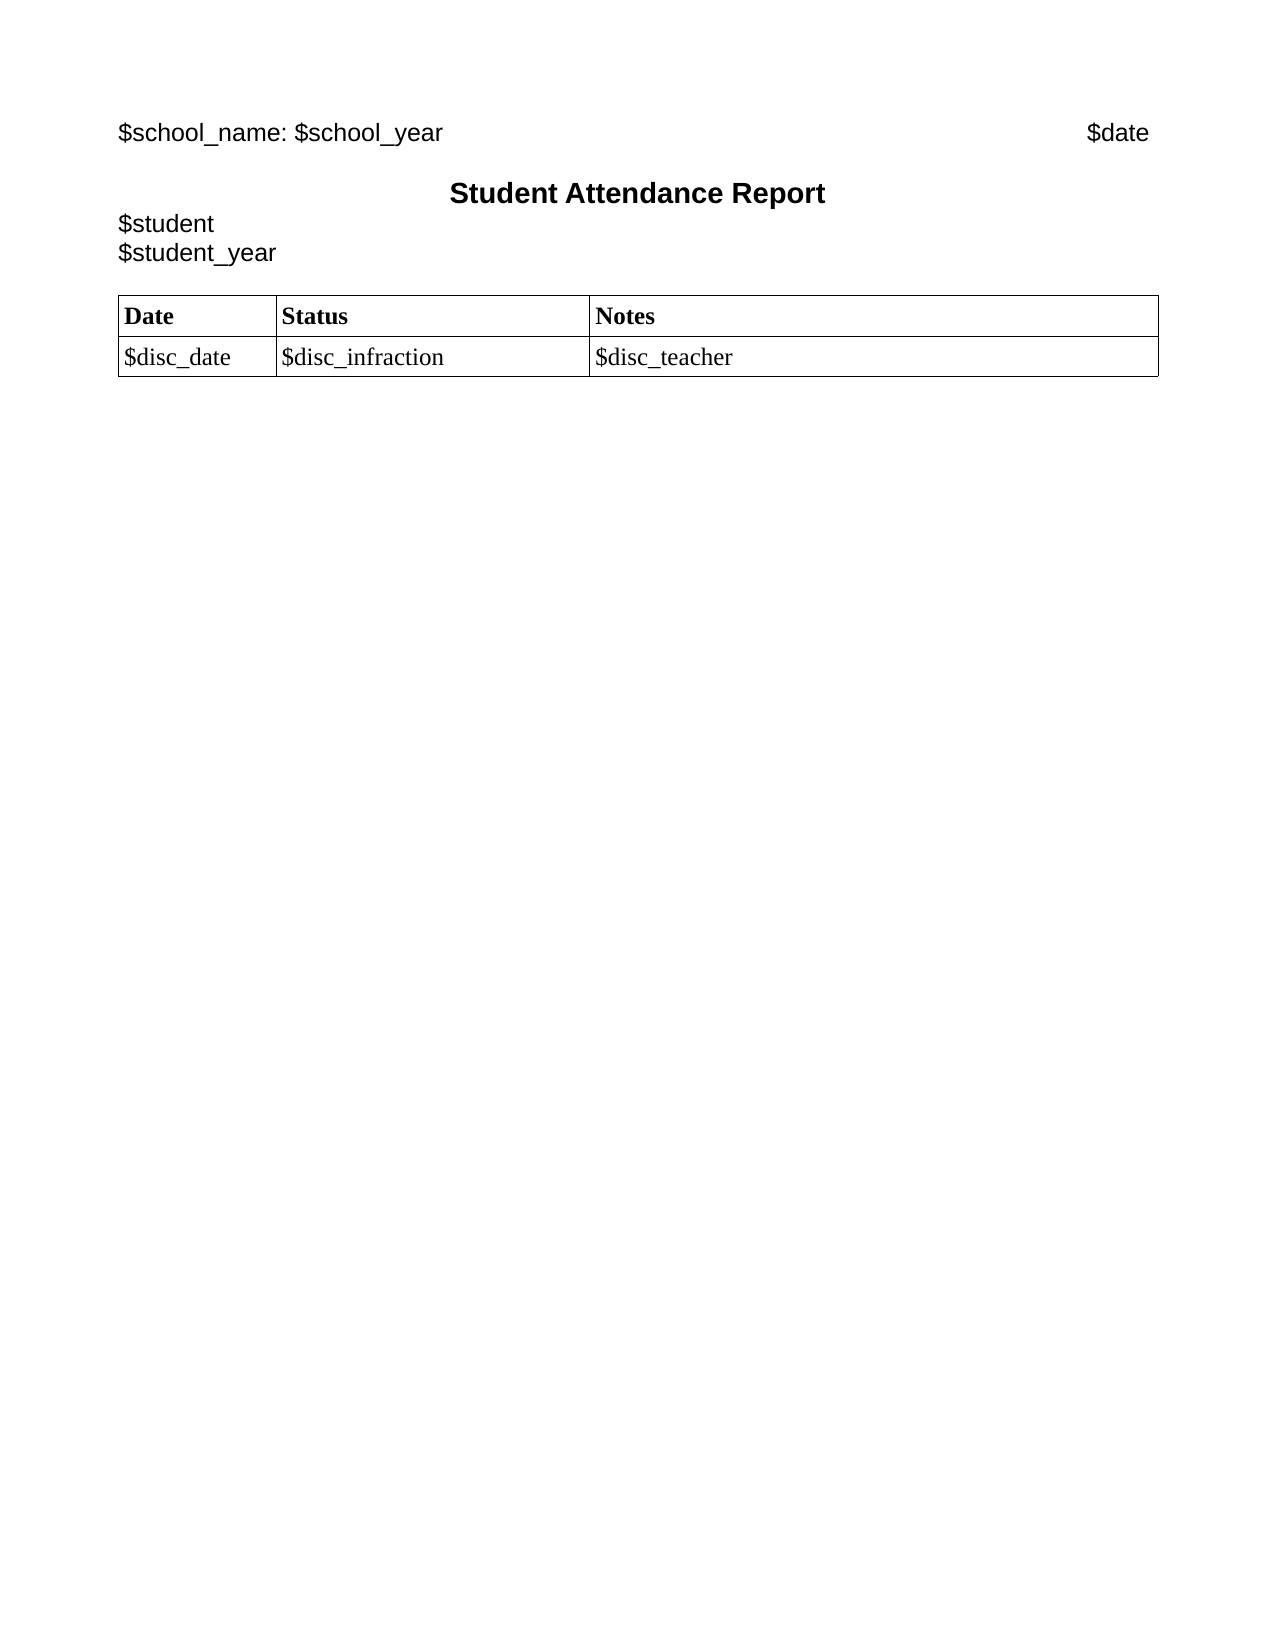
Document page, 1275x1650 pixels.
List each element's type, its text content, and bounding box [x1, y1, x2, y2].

table_cell $disc_infraction [277, 337, 589, 376]
text $school_name: $school_year $date [118, 118, 1157, 147]
table_header Notes [590, 296, 1158, 336]
table_header Status [277, 296, 589, 336]
table_cell $disc_teacher [590, 337, 1158, 376]
text Student Attendance Report [118, 176, 1157, 209]
text $student [118, 209, 1157, 238]
table_header Date [119, 296, 276, 336]
table_cell $disc_date [119, 337, 276, 376]
text $student_year [118, 238, 1157, 267]
